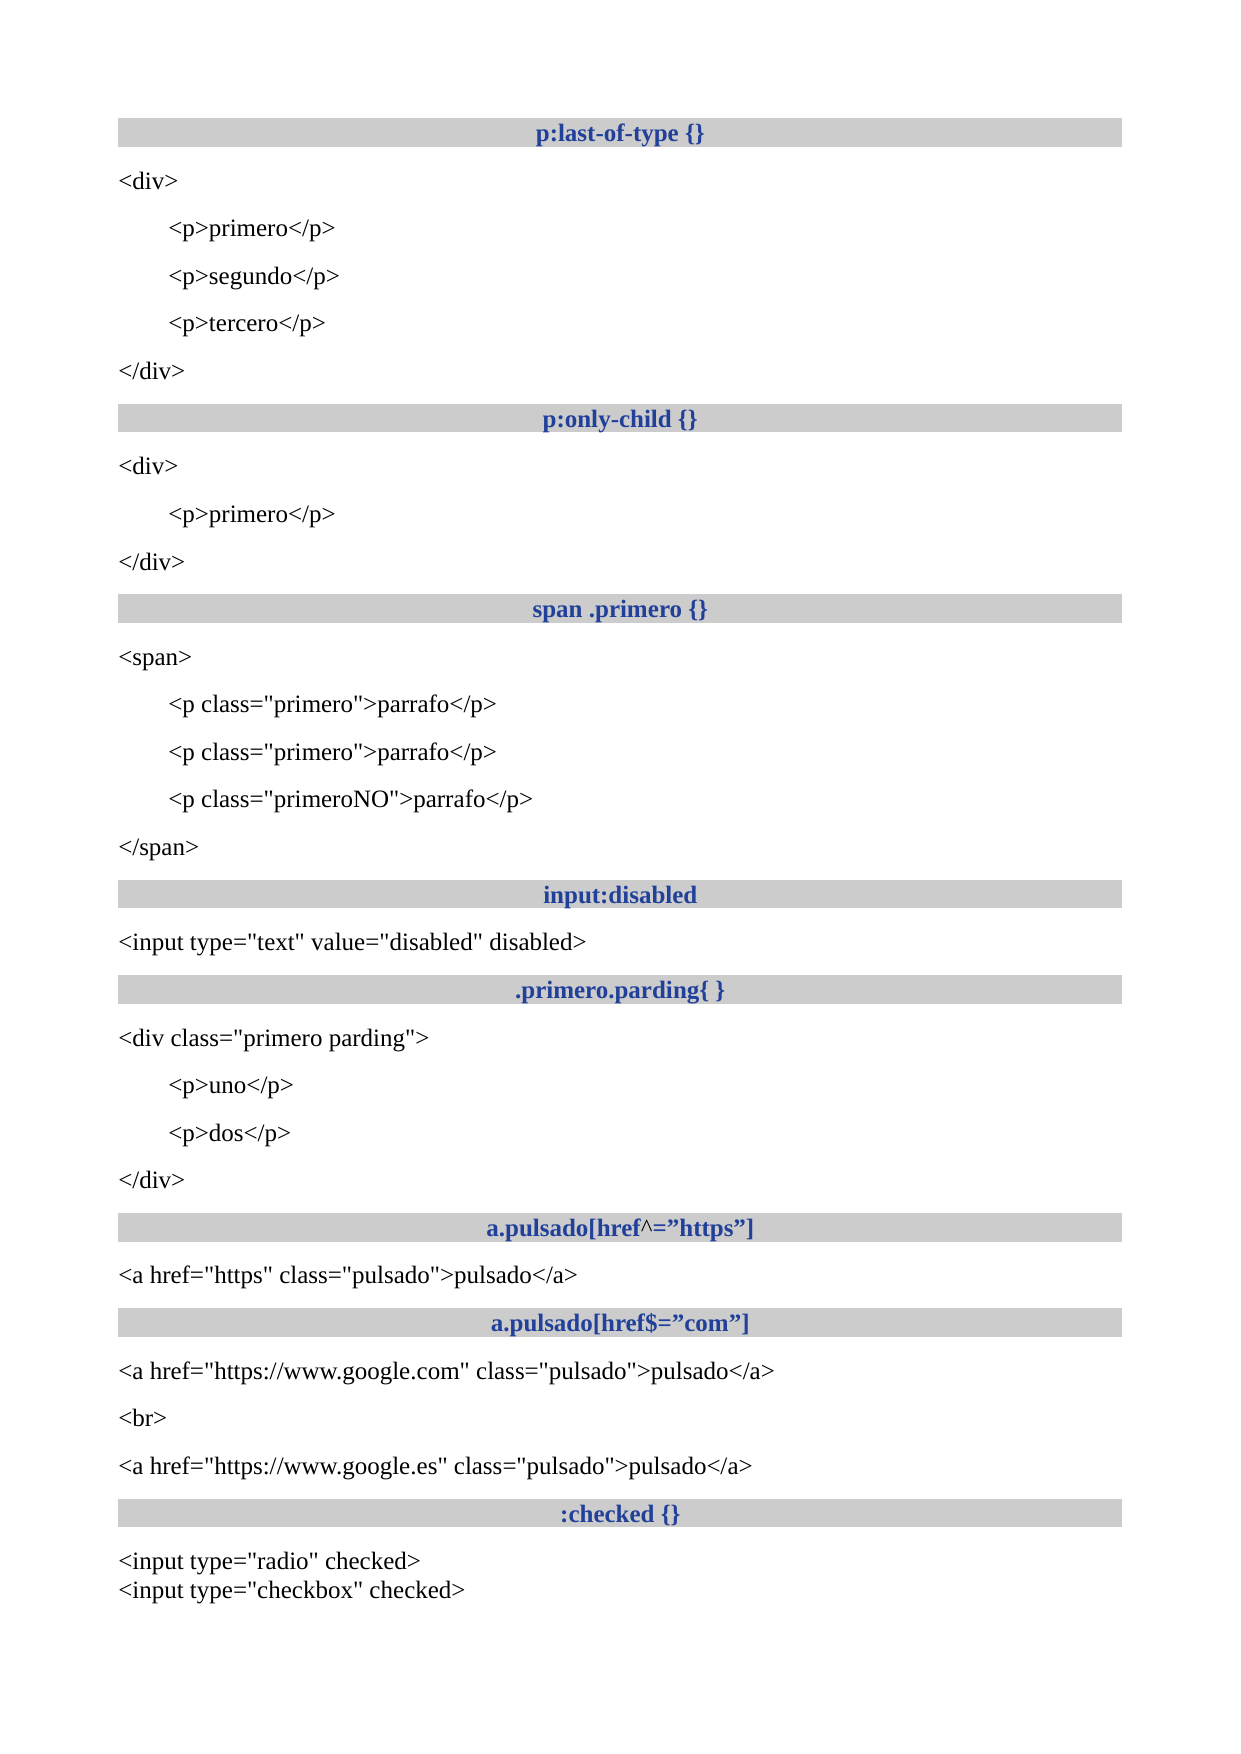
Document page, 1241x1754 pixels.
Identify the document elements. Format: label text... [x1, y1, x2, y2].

text <span> [118, 642, 1122, 671]
text </span> [118, 832, 1122, 861]
text <p>uno</p> [118, 1070, 1122, 1099]
text span .primero {} [118, 594, 1122, 623]
text </div> [118, 547, 1122, 575]
text <a href="https" class="pulsado">pulsado</a> [118, 1261, 1122, 1289]
text </div> [118, 356, 1122, 385]
text <p class="primero">parrafo</p> [118, 737, 1122, 766]
text p:last-of-type {} [118, 118, 1122, 147]
text a.pulsado[href^=”https”] [118, 1213, 1122, 1242]
text <div class="primero parding"> [118, 1023, 1122, 1051]
text a.pulsado[href$=”com”] [118, 1308, 1122, 1337]
text </div> [118, 1165, 1122, 1194]
text input:disabled [118, 880, 1122, 908]
text <p>primero</p> [118, 499, 1122, 528]
text <input type="checkbox" checked> [118, 1575, 1122, 1604]
text <div> [118, 166, 1122, 194]
text <p>dos</p> [118, 1118, 1122, 1147]
text <p class="primeroNO">parrafo</p> [118, 784, 1122, 813]
text <a href="https://www.google.es" class="pulsado">pulsado</a> [118, 1451, 1122, 1480]
text <p class="primero">parrafo</p> [118, 689, 1122, 718]
text <div> [118, 451, 1122, 480]
text .primero.parding{ } [118, 975, 1122, 1004]
text <p>primero</p> [118, 213, 1122, 242]
text <p>tercero</p> [118, 308, 1122, 337]
text <p>segundo</p> [118, 261, 1122, 290]
text p:only-child {} [118, 404, 1122, 432]
text <br> [118, 1403, 1122, 1432]
text <input type="text" value="disabled" disabled> [118, 927, 1122, 956]
text <a href="https://www.google.com" class="pulsado">pulsado</a> [118, 1356, 1122, 1384]
text <input type="radio" checked> [118, 1546, 1122, 1575]
text :checked {} [118, 1499, 1122, 1527]
